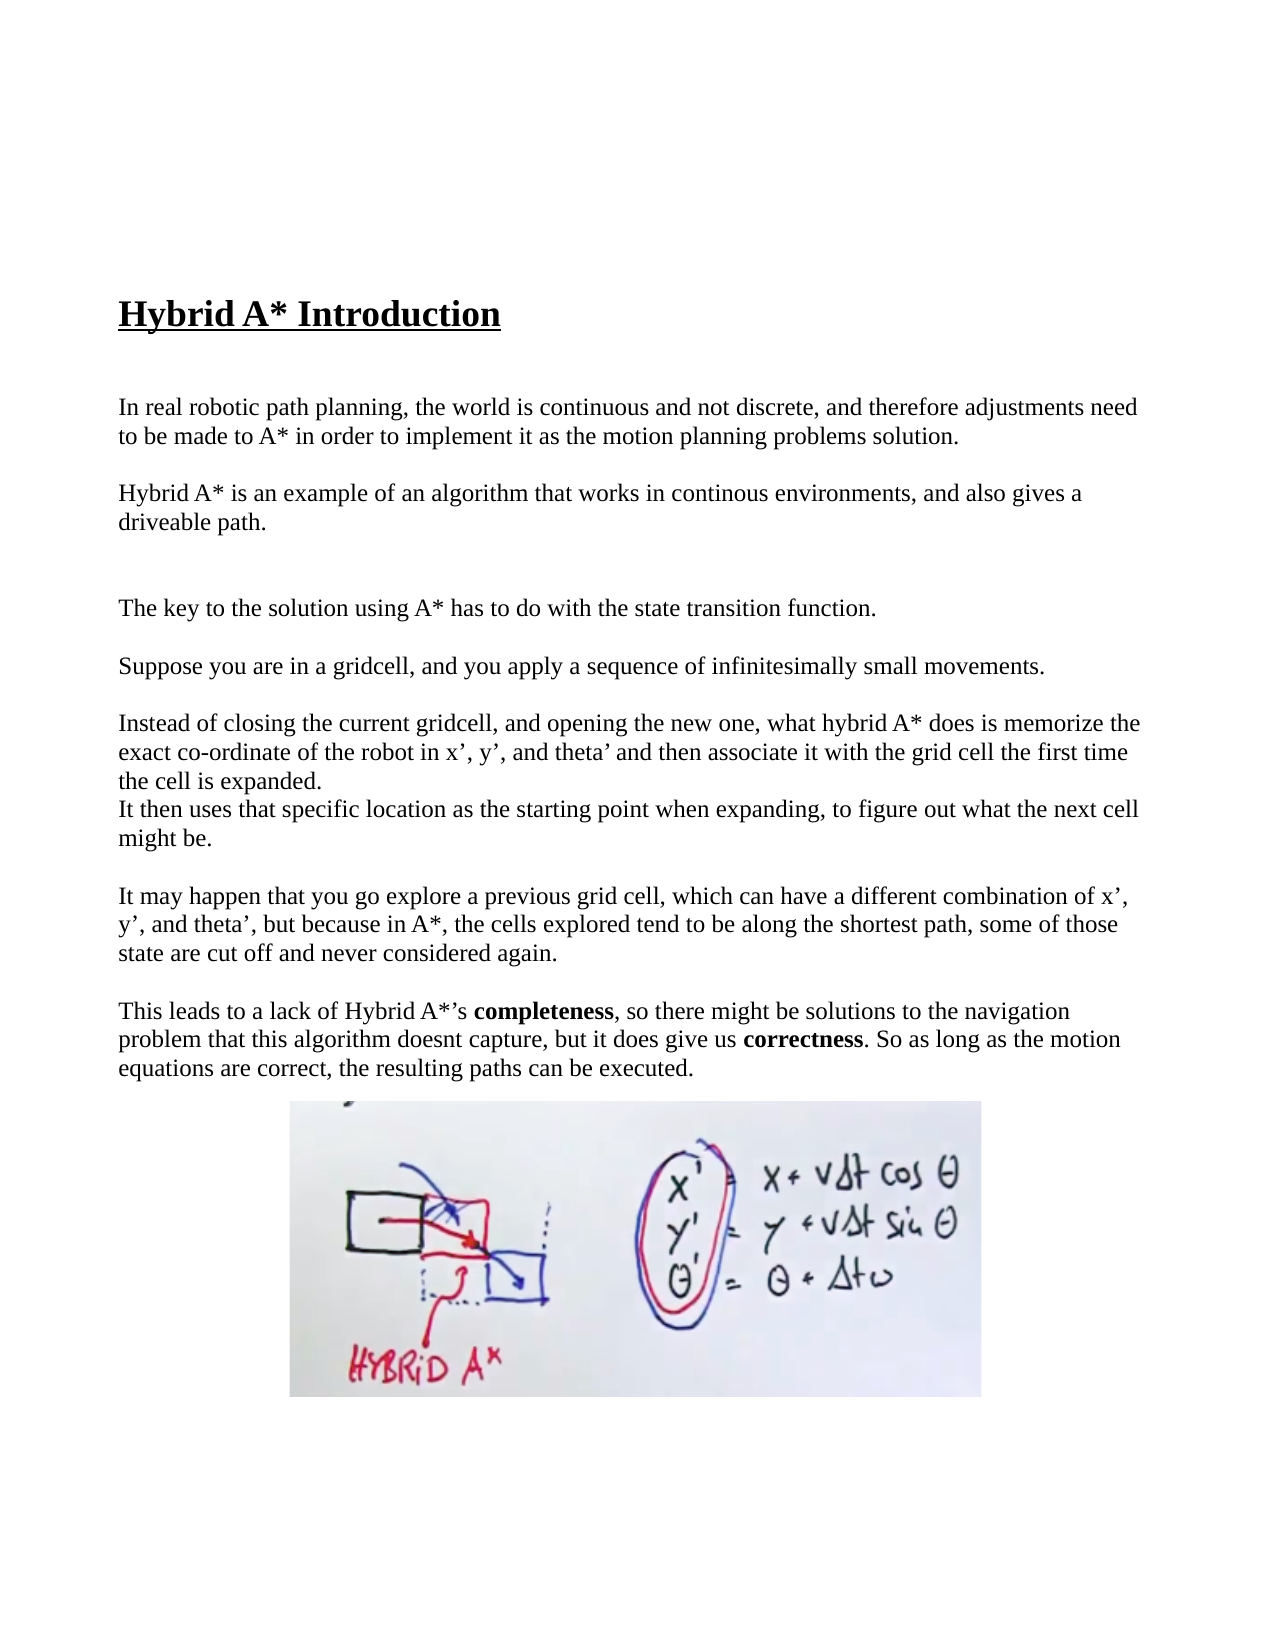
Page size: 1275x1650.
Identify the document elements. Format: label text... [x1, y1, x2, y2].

text It may happen that you go explore a previous grid cell, which can have a different combination of x’, y’, and theta’, but because in A*, the cells explored tend to be along the shortest path, some of those state are cut off and never considered again. [118, 881, 1157, 967]
text Hybrid A* is an example of an algorithm that works in continous environments, and also gives a driveable path. [118, 478, 1157, 536]
text Suppose you are in a gridcell, and you apply a sequence of infinitesimally small movements. [118, 651, 1157, 679]
text This leads to a lack of Hybrid A*’s completeness, so there might be solutions to the navigation problem that this algorithm doesnt capture, but it does give us correctness. So as long as the motion equations are correct, the resulting paths can be executed. [118, 996, 1157, 1082]
text In real robotic path planning, the world is continuous and not discrete, and therefore adjustments need to be made to A* in order to implement it as the motion planning problems solution. [118, 392, 1157, 449]
text Hybrid A* Introduction [118, 291, 1157, 334]
picture [289, 1101, 982, 1397]
text It then uses that specific location as the starting point when expanding, to figure out what the next cell might be. [118, 794, 1157, 852]
text The key to the solution using A* has to do with the state transition function. [118, 593, 1157, 622]
text Instead of closing the current gridcell, and opening the new one, what hybrid A* does is memorize the exact co-ordinate of the robot in x’, y’, and theta’ and then associate it with the grid cell the first time the cell is expanded. [118, 708, 1157, 794]
